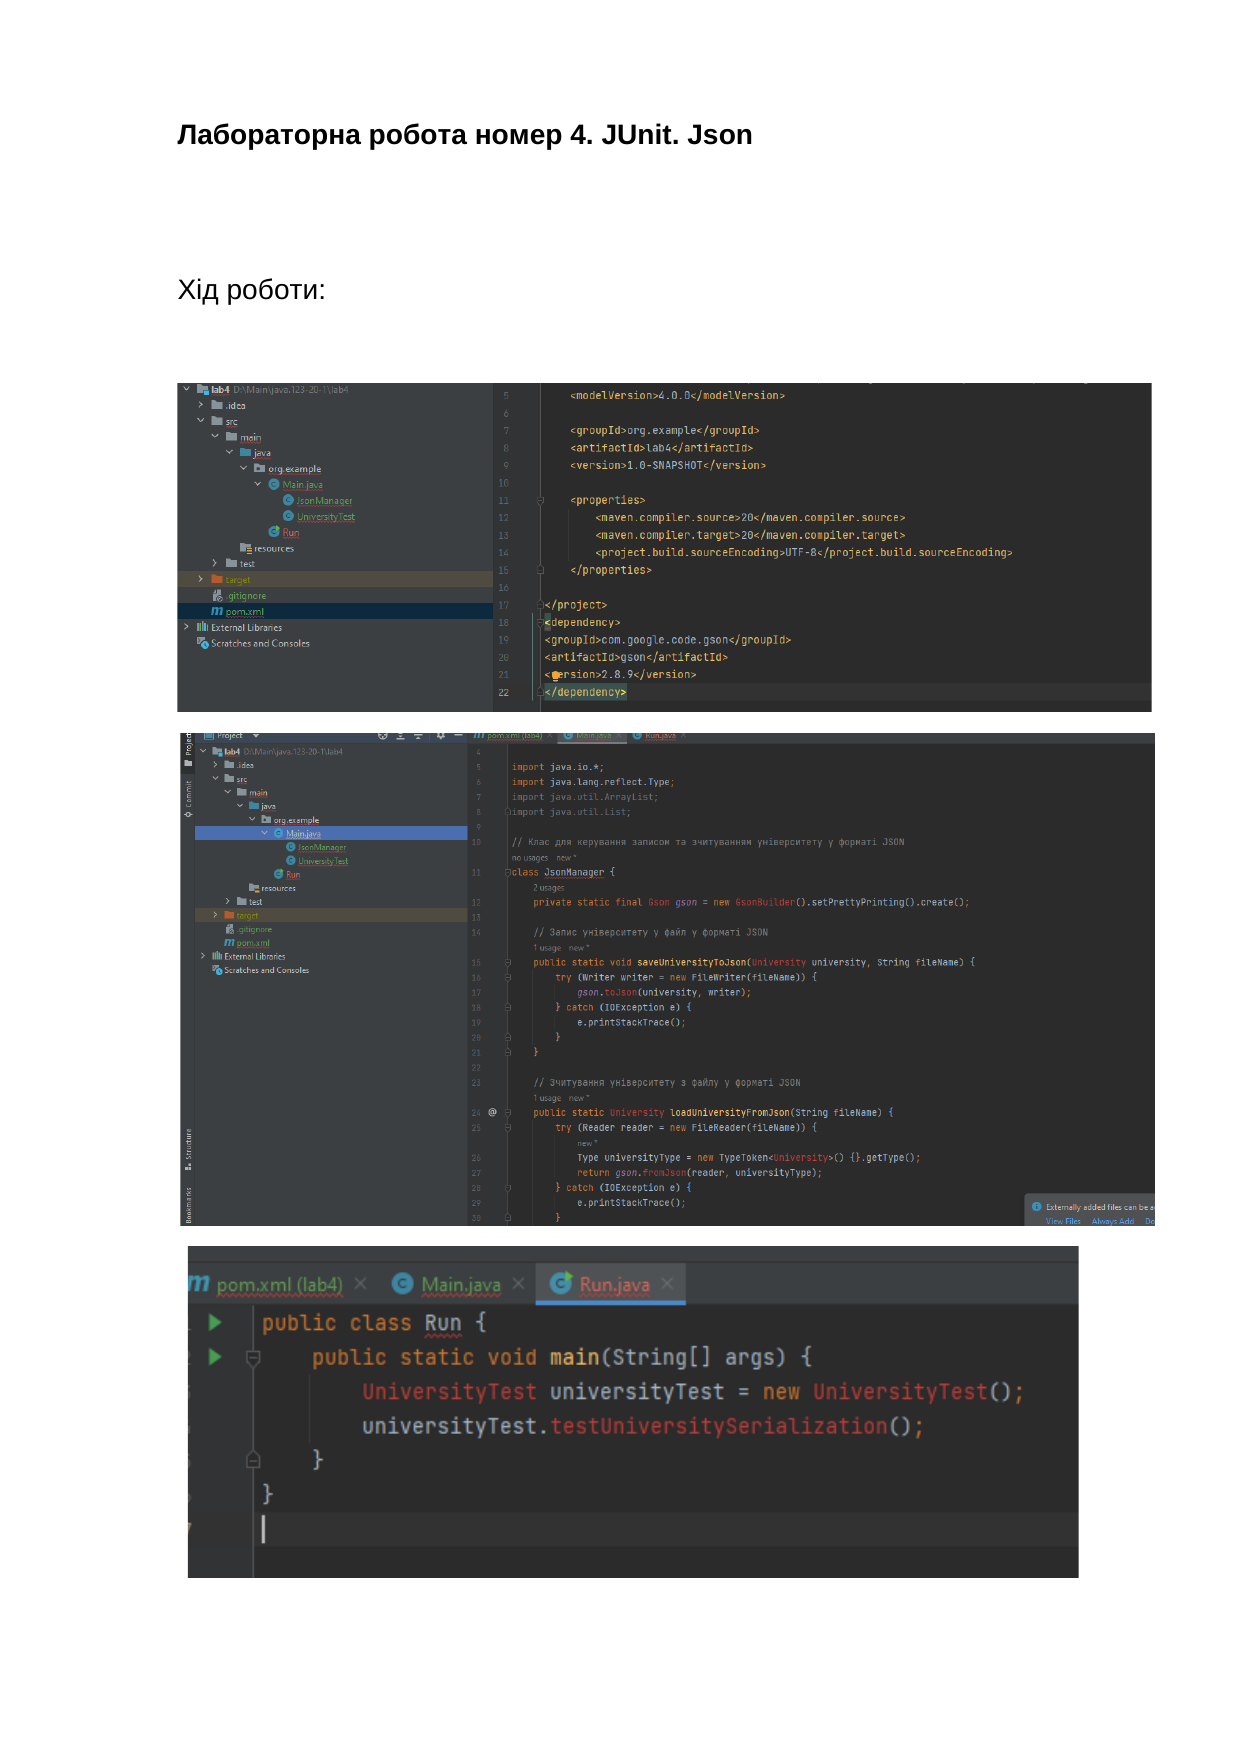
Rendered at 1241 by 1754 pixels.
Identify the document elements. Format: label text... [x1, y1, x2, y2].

picture [180, 733, 1155, 1226]
text Лабораторна робота номер 4. JUnit. Json [177, 118, 1152, 151]
picture [187, 1246, 1079, 1578]
text Хід роботи: [177, 273, 1152, 305]
picture [177, 383, 1152, 712]
